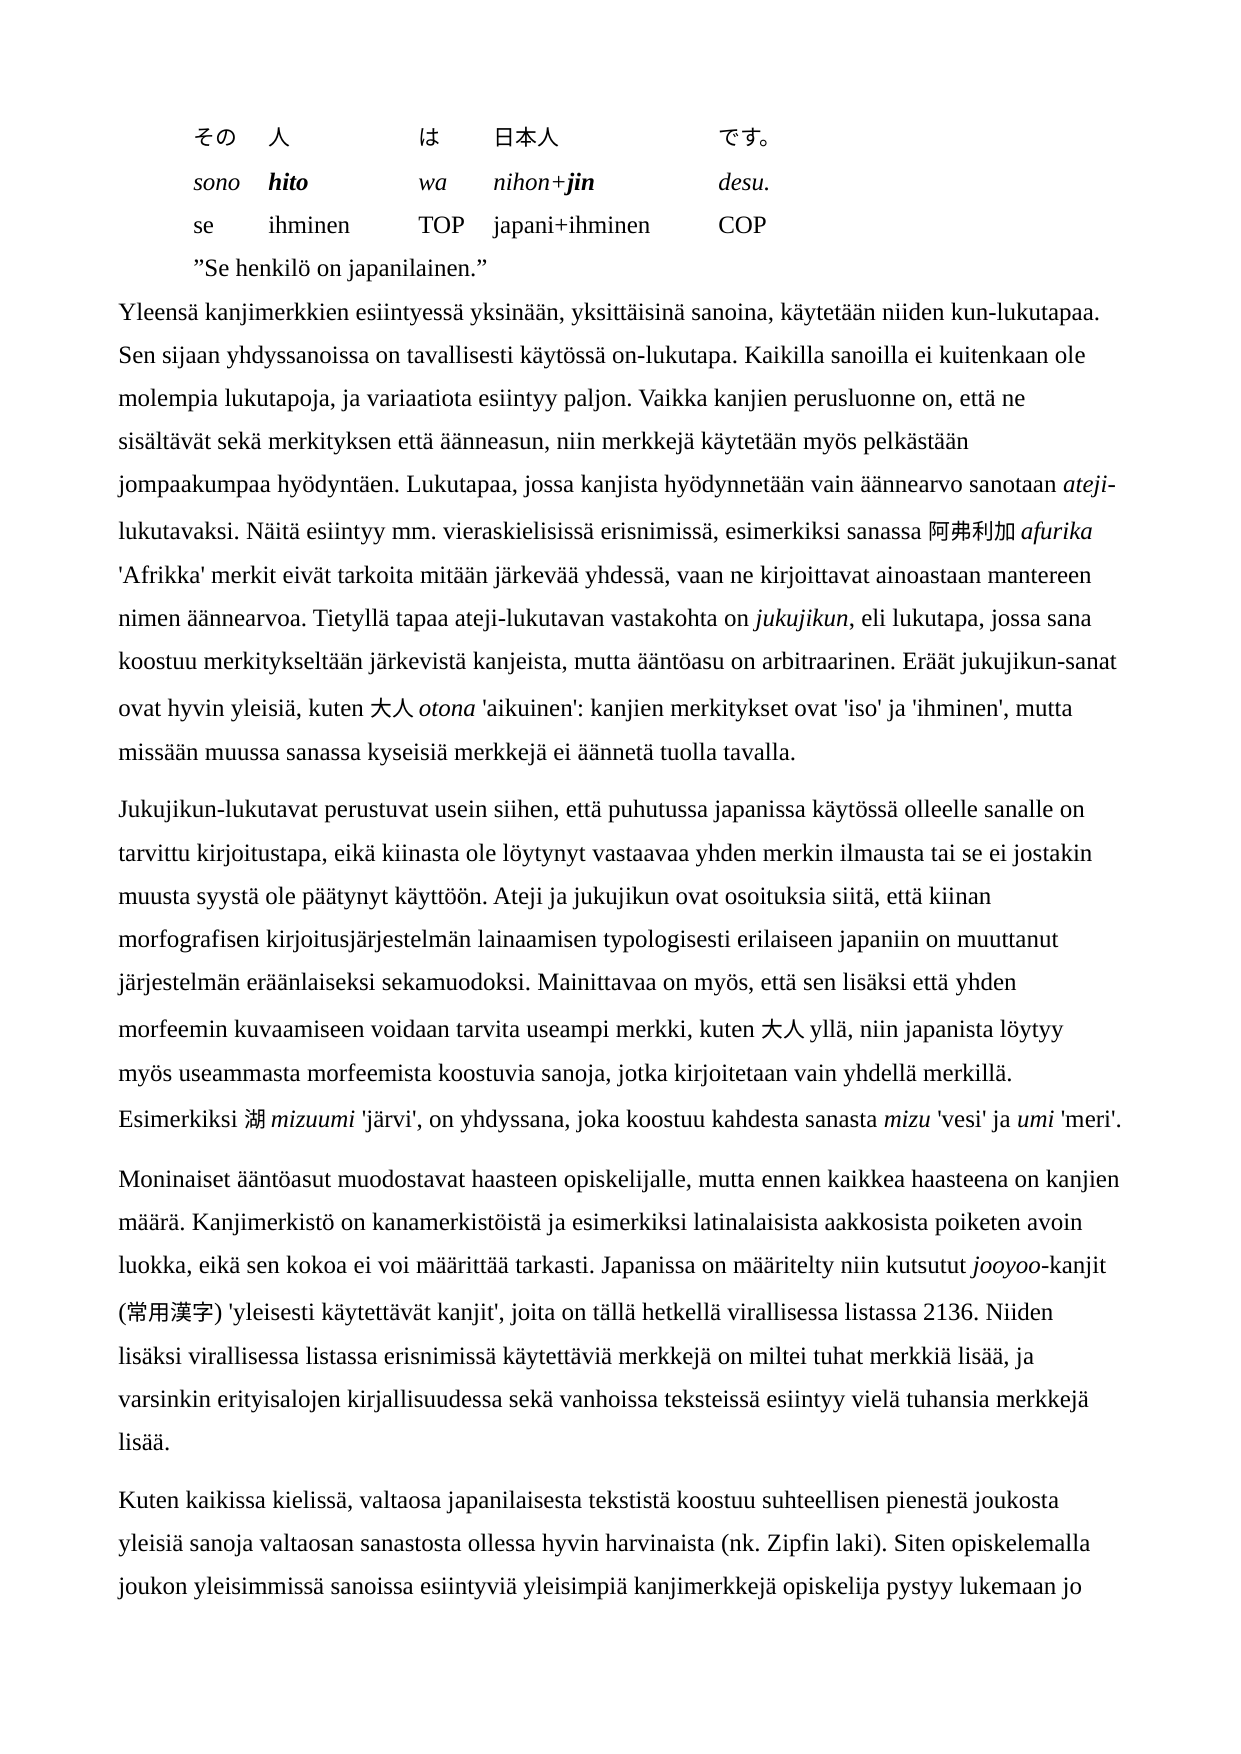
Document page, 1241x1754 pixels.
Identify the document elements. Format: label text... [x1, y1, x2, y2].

text Kuten kaikissa kielissä, valtaosa japanilaisesta tekstistä koostuu suhteellisen pienestä joukosta yleisiä sanoja valtaosan sanastosta ollessa hyvin harvinaista (nk. Zipfin laki). Siten opiskelemalla joukon yleisimmissä sanoissa esiintyviä yleisimpiä kanjimerkkejä opiskelija pystyy lukemaan jo [118, 1485, 1122, 1600]
text ”Se henkilö on japanilainen.” [118, 253, 1122, 282]
text sono hito wa nihon+jin desu. [118, 167, 1122, 196]
text se ihminen TOP japani+ihminen COP [118, 210, 1122, 239]
text Yleensä kanjimerkkien esiintyessä yksinään, yksittäisinä sanoina, käytetään niiden kun-lukutapaa. Sen sijaan yhdyssanoissa on tavallisesti käytössä on-lukutapa. Kaikilla sanoilla ei kuitenkaan ole molempia lukutapoja, ja variaatiota esiintyy paljon. Vaikka kanjien perusluonne on, että ne sisältävät sekä merkityksen että äänneasun, niin merkkejä käytetään myös pelkästään jompaakumpaa hyödyntäen. Lukutapaa, jossa kanjista hyödynnetään vain äännearvo sanotaan ateji-lukutavaksi. Näitä esiintyy mm. vieraskielisissä erisnimissä, esimerkiksi sanassa 阿弗利加 afurika 'Afrikka' merkit eivät tarkoita mitään järkevää yhdessä, vaan ne kirjoittavat ainoastaan mantereen nimen äännearvoa. Tietyllä tapaa ateji-lukutavan vastakohta on jukujikun, eli lukutapa, jossa sana koostuu merkitykseltään järkevistä kanjeista, mutta ääntöasu on arbitraarinen. Eräät jukujikun-sanat ovat hyvin yleisiä, kuten 大人 otona 'aikuinen': kanjien merkitykset ovat 'iso' ja 'ihminen', mutta missään muussa sanassa kyseisiä merkkejä ei äännetä tuolla tavalla. [118, 297, 1122, 766]
text その 人 は 日本人 です。 [118, 118, 1122, 152]
text Moninaiset ääntöasut muodostavat haasteen opiskelijalle, mutta ennen kaikkea haasteena on kanjien määrä. Kanjimerkistö on kanamerkistöistä ja esimerkiksi latinalaisista aakkosista poiketen avoin luokka, eikä sen kokoa ei voi määrittää tarkasti. Japanissa on määritelty niin kutsutut jooyoo-kanjit (常用漢字) 'yleisesti käytettävät kanjit', joita on tällä hetkellä virallisessa listassa 2136. Niiden lisäksi virallisessa listassa erisnimissä käytettäviä merkkejä on miltei tuhat merkkiä lisää, ja varsinkin erityisalojen kirjallisuudessa sekä vanhoissa teksteissä esiintyy vielä tuhansia merkkejä lisää. [118, 1164, 1122, 1456]
text Jukujikun-lukutavat perustuvat usein siihen, että puhutussa japanissa käytössä olleelle sanalle on tarvittu kirjoitustapa, eikä kiinasta ole löytynyt vastaavaa yhden merkin ilmausta tai se ei jostakin muusta syystä ole päätynyt käyttöön. Ateji ja jukujikun ovat osoituksia siitä, että kiinan morfografisen kirjoitusjärjestelmän lainaamisen typologisesti erilaiseen japaniin on muuttanut järjestelmän eräänlaiseksi sekamuodoksi. Mainittavaa on myös, että sen lisäksi että yhden morfeemin kuvaamiseen voidaan tarvita useampi merkki, kuten 大人 yllä, niin japanista löytyy myös useammasta morfeemista koostuvia sanoja, jotka kirjoitetaan vain yhdellä merkillä. Esimerkiksi 湖 mizuumi 'järvi', on yhdyssana, joka koostuu kahdesta sanasta mizu 'vesi' ja umi 'meri'. [118, 794, 1122, 1134]
